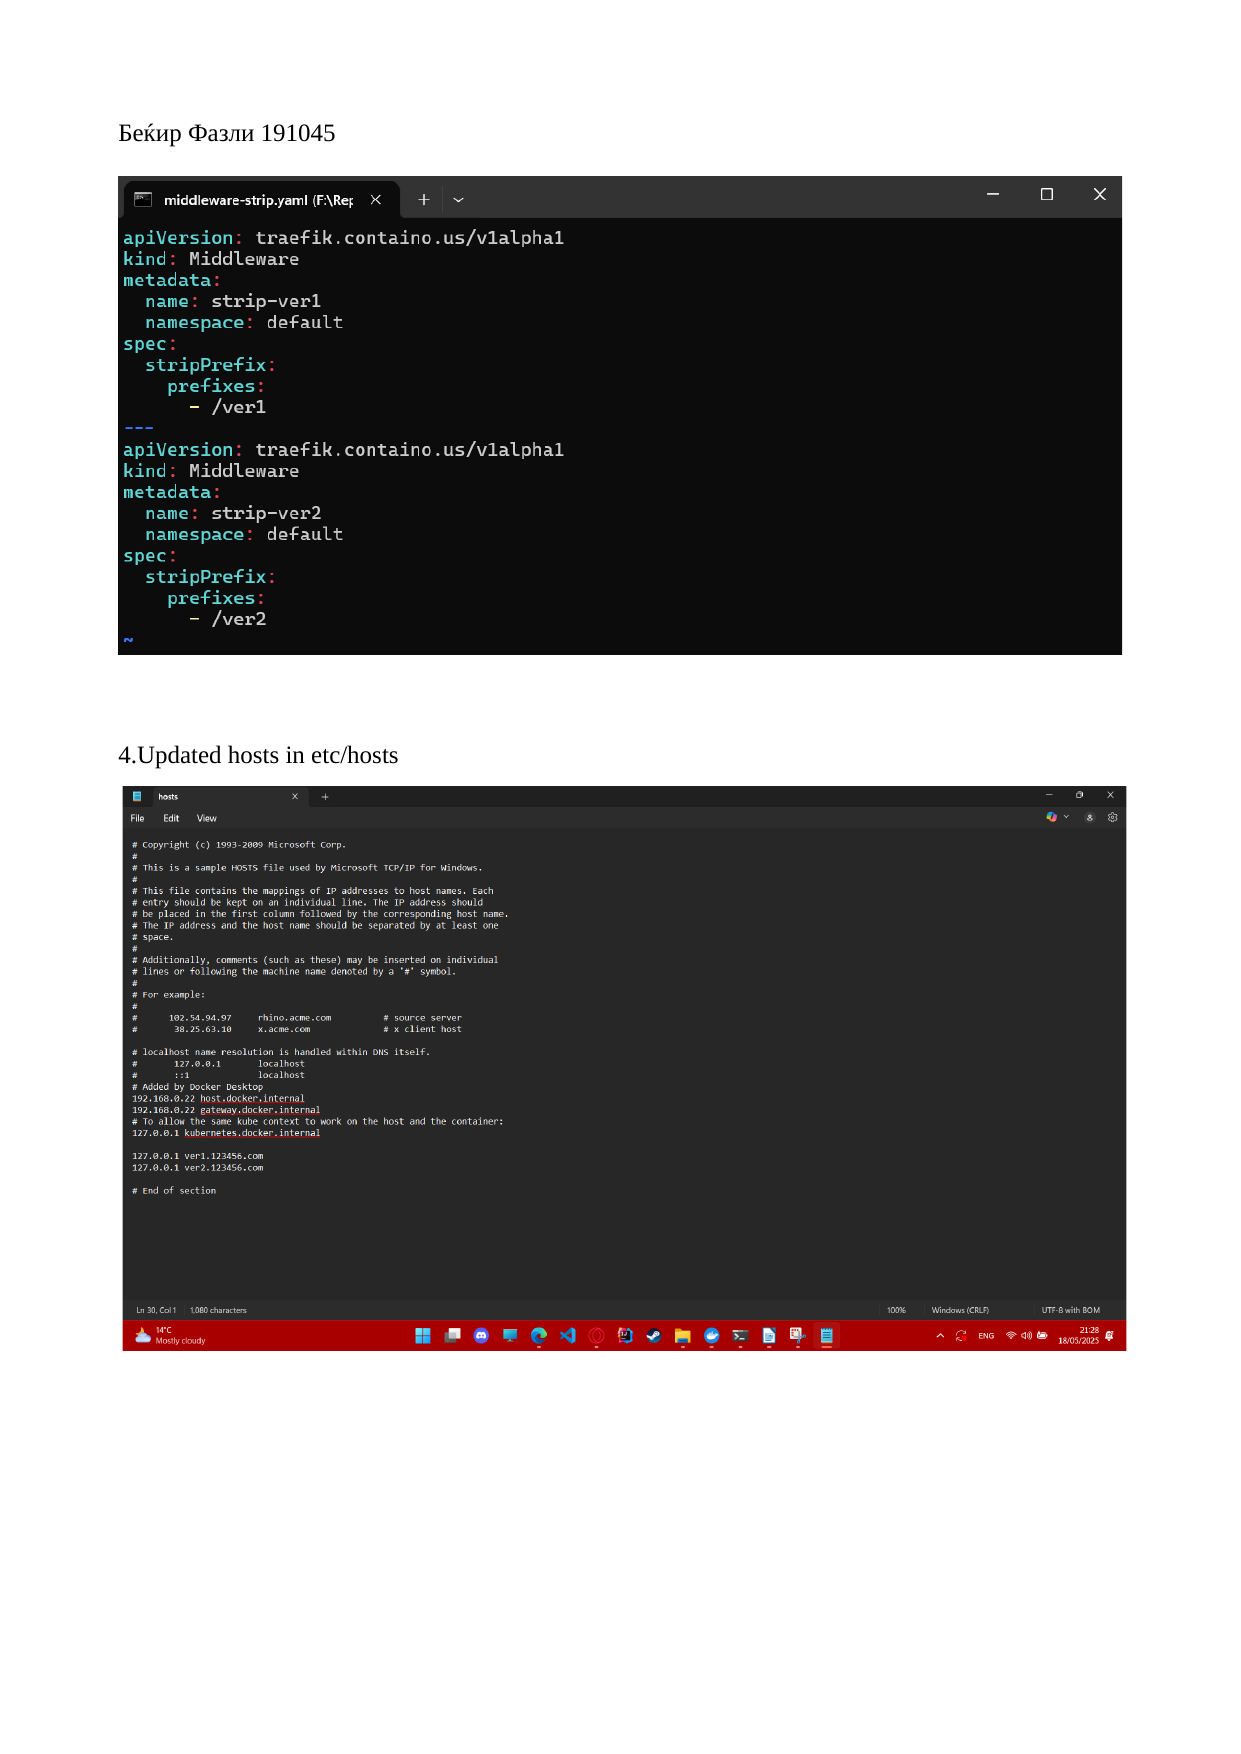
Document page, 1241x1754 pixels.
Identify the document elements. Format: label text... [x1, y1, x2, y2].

picture [122, 786, 1127, 1351]
text 4.Updated hosts in etc/hosts [118, 741, 1122, 769]
picture [118, 176, 1123, 655]
